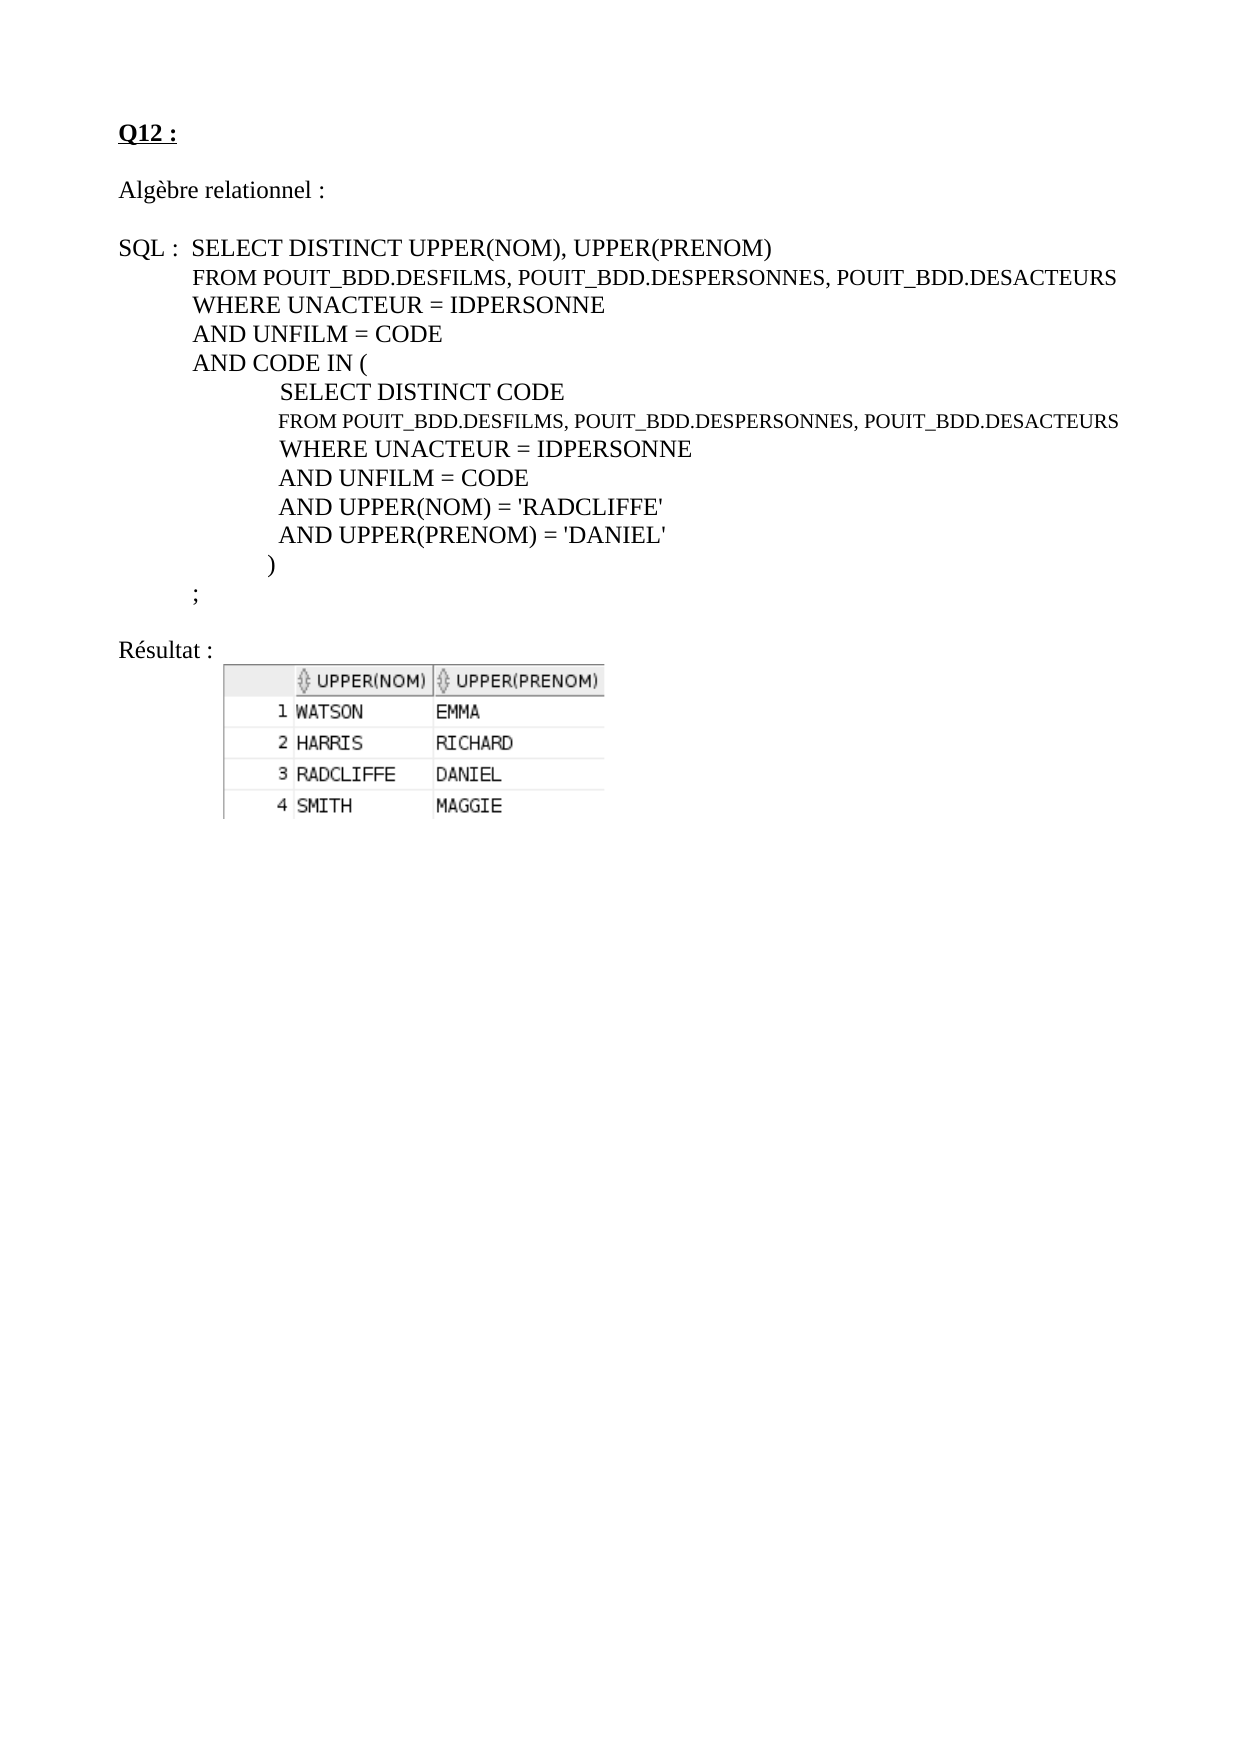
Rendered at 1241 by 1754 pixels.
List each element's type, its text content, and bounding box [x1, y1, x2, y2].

text AND UNFILM = CODE [118, 463, 1122, 492]
text FROM POUIT_BDD.DESFILMS, POUIT_BDD.DESPERSONNES, POUIT_BDD.DESACTEURS [118, 262, 1122, 291]
text AND CODE IN ( [118, 348, 1122, 377]
text WHERE UNACTEUR = IDPERSONNE [118, 291, 1122, 319]
text AND UNFILM = CODE [118, 319, 1122, 348]
text AND UPPER(NOM) = 'RADCLIFFE' [118, 492, 1122, 521]
text ) [118, 549, 1122, 578]
picture [223, 664, 605, 819]
text Algèbre relationnel : [118, 176, 1122, 204]
text ; [118, 578, 1122, 607]
text Q12 : [118, 118, 1122, 147]
text WHERE UNACTEUR = IDPERSONNE [118, 434, 1122, 463]
text Résultat : [118, 636, 1122, 664]
text FROM POUIT_BDD.DESFILMS, POUIT_BDD.DESPERSONNES, POUIT_BDD.DESACTEURS [118, 406, 1122, 434]
text SELECT DISTINCT CODE [118, 377, 1122, 406]
text SQL : SELECT DISTINCT UPPER(NOM), UPPER(PRENOM) [118, 233, 1122, 262]
text AND UPPER(PRENOM) = 'DANIEL' [118, 521, 1122, 549]
